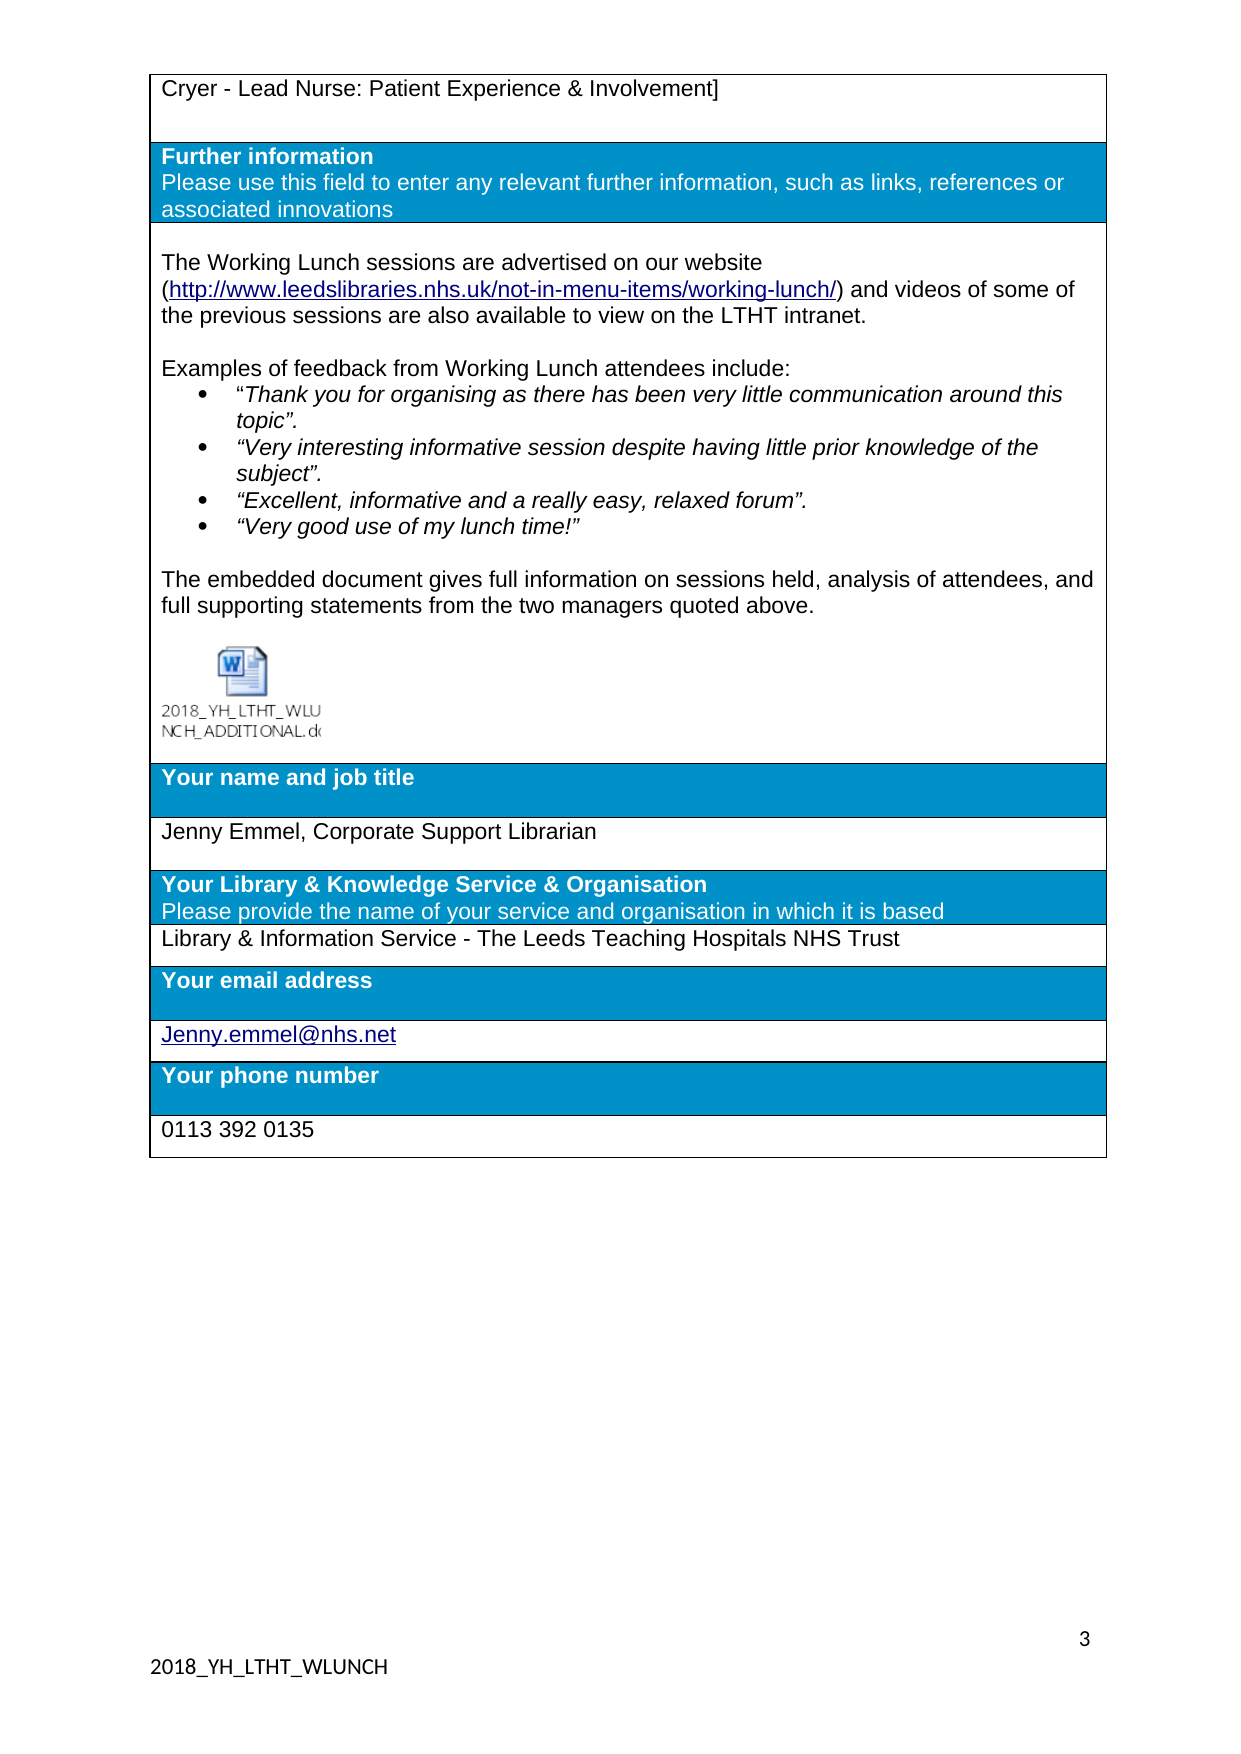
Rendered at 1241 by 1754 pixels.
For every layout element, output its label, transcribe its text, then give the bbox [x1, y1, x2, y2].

table_cell Library & Information Service - The Leeds Teaching Hospitals NHS Trust [151, 925, 1106, 966]
table_cell 0113 392 0135 [151, 1116, 1106, 1157]
table_cell Your phone number [151, 1063, 1106, 1115]
table_cell The Working Lunch sessions are advertised on our website (http://www.leedslibraries.nhs.uk/not-in-menu-items/working-lunch/) and videos of some of the previous sessions are also available to view on the LTHT intranet. Examples of feedback from Working Lunch attendees include: “Thank you for organising as there has been very little communication around this topic”. “Very interesting informative session despite having little prior knowledge of the subject”. “Excellent, informative and a really easy, relaxed forum”. “Very good use of my lunch time!” The embedded document gives full information on sessions held, analysis of attendees, and full supporting statements from the two managers quoted above. [151, 223, 1106, 763]
table_cell Cryer - Lead Nurse: Patient Experience & Involvement] [151, 75, 1106, 142]
table_cell Your email address [151, 967, 1106, 1020]
table_cell Further information Please use this field to enter any relevant further information, such as links, references or associated innovations [151, 143, 1106, 222]
table_cell Jenny.emmel@nhs.net [151, 1021, 1106, 1061]
table_cell Jenny Emmel, Corporate Support Librarian in HEE [151, 818, 1106, 870]
table_cell Your name and job title [151, 764, 1106, 817]
table_cell Your Library & Knowledge Service & Organisation Please provide the name of your service and organisation in which it is based [151, 871, 1106, 924]
